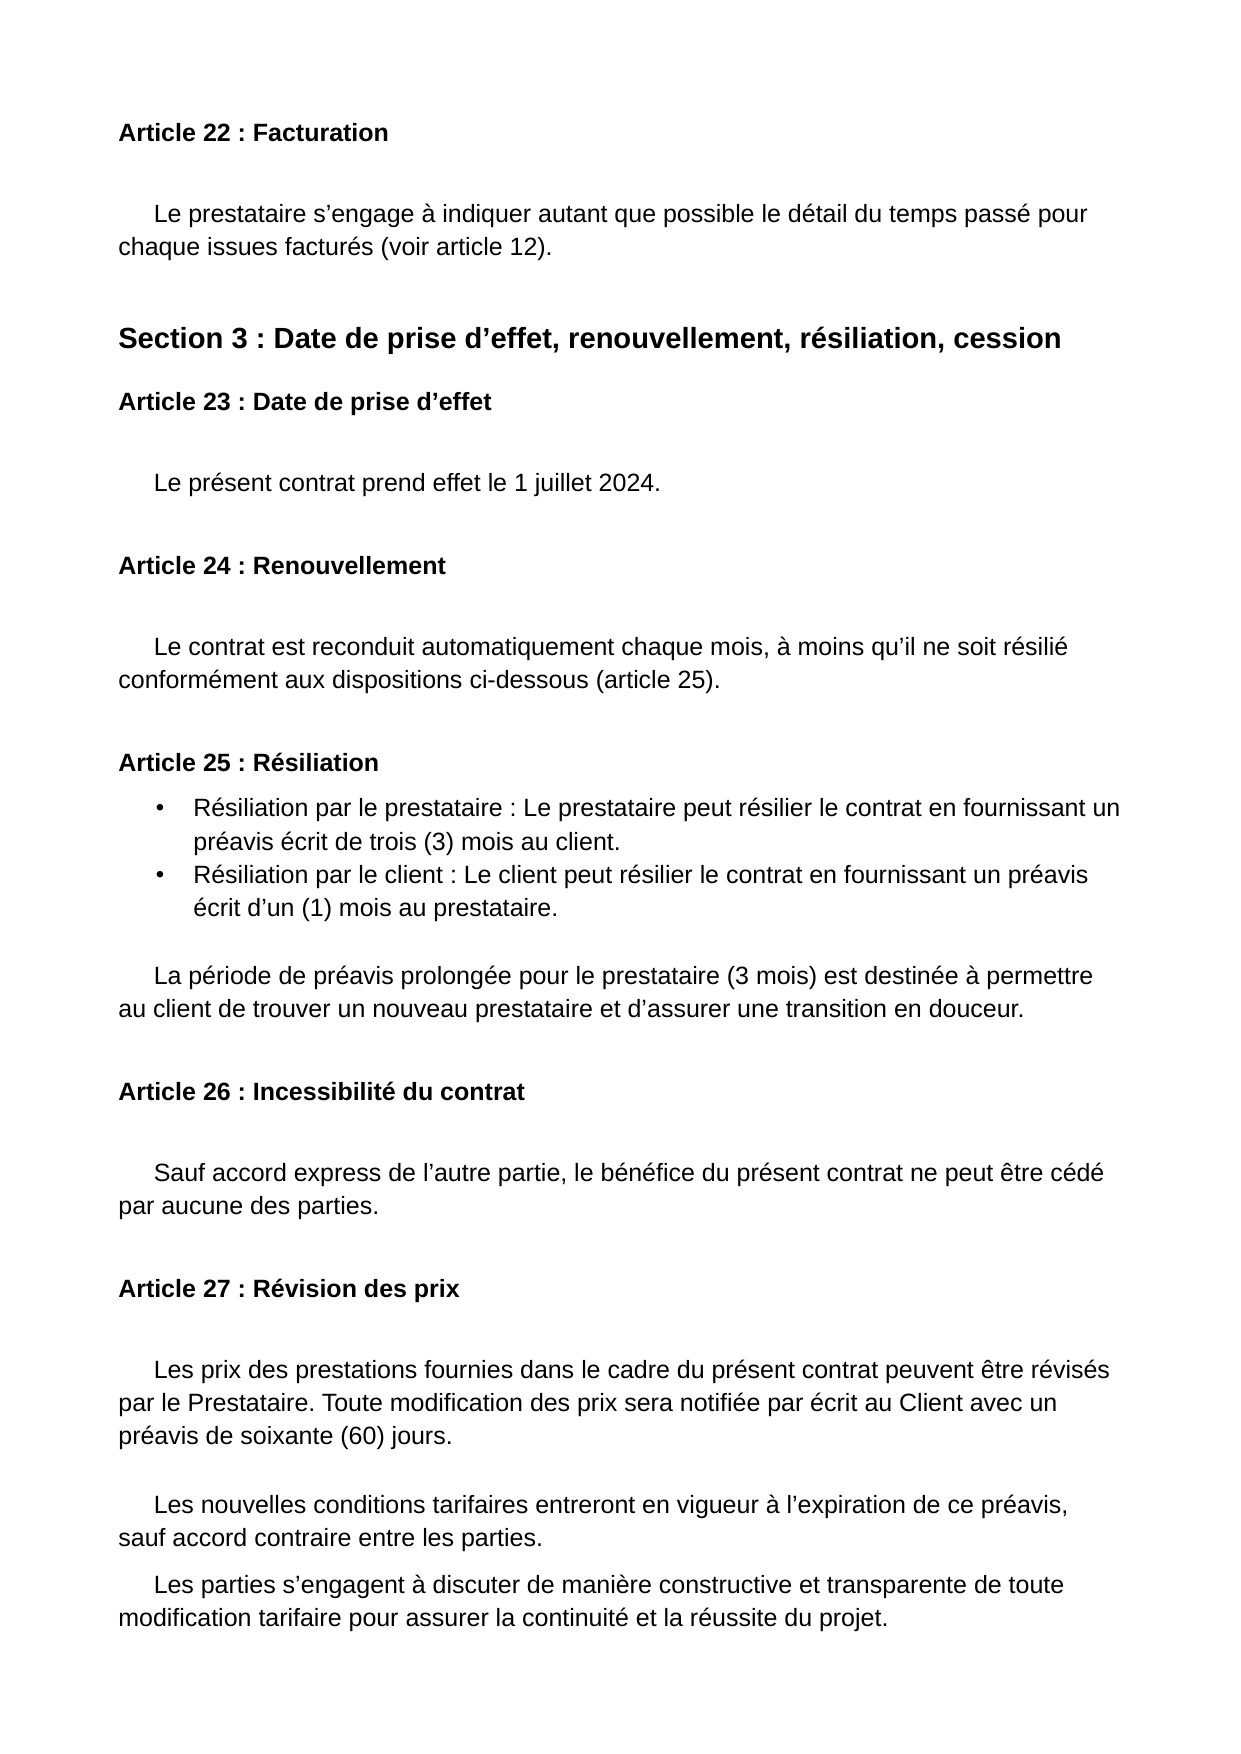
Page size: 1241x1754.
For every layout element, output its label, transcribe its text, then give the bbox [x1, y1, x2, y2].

text La période de préavis prolongée pour le prestataire (3 mois) est destinée à permettre au client de trouver un nouveau prestataire et d’assurer une transition en douceur. [118, 961, 1122, 1023]
list Résiliation par le prestataire : Le prestataire peut résilier le contrat en fournissant un préavis écrit de trois (3) mois au client. [156, 793, 1122, 855]
subtitle Article 22 : Facturation [118, 118, 1122, 147]
subtitle Article 25 : Résiliation [118, 748, 1122, 777]
text Les parties s’engagent à discuter de manière constructive et transparente de toute modification tarifaire pour assurer la continuité et la réussite du projet. [118, 1570, 1122, 1632]
subtitle Article 27 : Révision des prix [118, 1274, 1122, 1303]
subtitle Article 24 : Renouvellement [118, 551, 1122, 580]
text Les prix des prestations fournies dans le cadre du présent contrat peuvent être révisés par le Prestataire. Toute modification des prix sera notifiée par écrit au Client avec un préavis de soixante (60) jours. [118, 1355, 1122, 1450]
text Le présent contrat prend effet le 1 juillet 2024. [118, 468, 1122, 497]
list Résiliation par le client : Le client peut résilier le contrat en fournissant un préavis écrit d’un (1) mois au prestataire. [156, 859, 1122, 921]
subtitle Article 26 : Incessibilité du contrat [118, 1077, 1122, 1106]
text Le contrat est reconduit automatiquement chaque mois, à moins qu’il ne soit résilié conformément aux dispositions ci-dessous (article 25). [118, 632, 1122, 694]
text Le prestataire s’engage à indiquer autant que possible le détail du temps passé pour chaque issues facturés (voir article 12). [118, 199, 1122, 261]
text Les nouvelles conditions tarifaires entreront en vigueur à l’expiration de ce préavis, sauf accord contraire entre les parties. [118, 1489, 1122, 1551]
subtitle Section 3 : Date de prise d’effet, renouvellement, résiliation, cession [118, 321, 1122, 355]
text Sauf accord express de l’autre partie, le bénéfice du présent contrat ne peut être cédé par aucune des parties. [118, 1158, 1122, 1220]
subtitle Article 23 : Date de prise d’effet [118, 387, 1122, 416]
